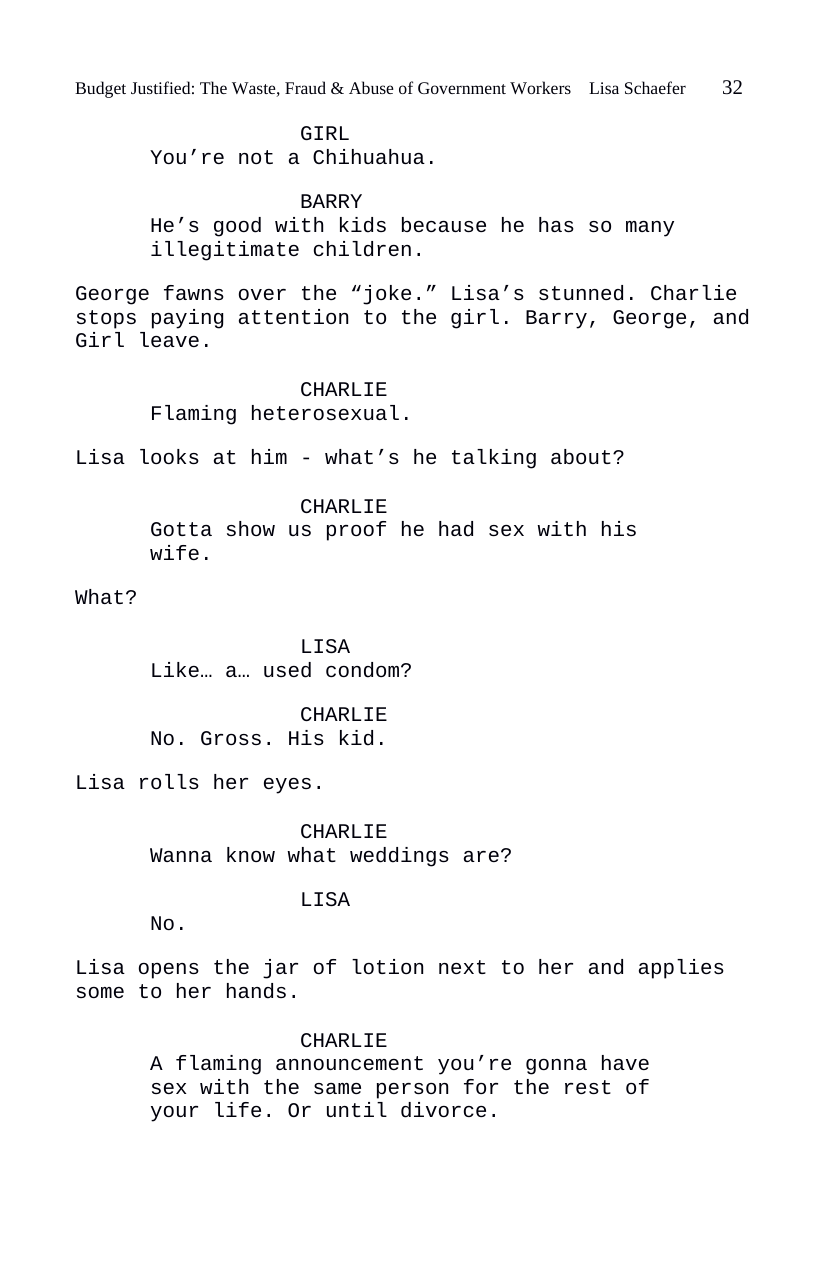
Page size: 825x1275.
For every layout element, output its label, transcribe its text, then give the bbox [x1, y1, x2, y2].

text George fawns over the “joke.” Lisa’s stunned. Charlie stops paying attention to the girl. Barry, George, and Girl leave. [75, 283, 750, 354]
text CHARLIE [75, 379, 750, 403]
text GIRL [75, 123, 750, 147]
text BARRY [75, 191, 750, 215]
text CHARLIE [75, 1029, 750, 1053]
text LISA [75, 889, 750, 913]
text He’s good with kids because he has so many illegitimate children. [150, 215, 675, 262]
text A flaming announcement you’re gonna have sex with the same person for the rest of your life. Or until divorce. [150, 1053, 675, 1124]
text Lisa rolls her eyes. [75, 772, 750, 796]
text Gotta show us proof he had sex with his wife. [150, 519, 675, 567]
text Like… a… used condom? [150, 660, 675, 683]
text Lisa opens the jar of lotion next to her and applies some to her hands. [75, 957, 750, 1004]
text What? [75, 587, 750, 611]
text Lisa looks at him - what’s he talking about? [75, 447, 750, 471]
text CHARLIE [75, 821, 750, 845]
text LISA [75, 636, 750, 660]
text You’re not a Chihuahua. [150, 147, 675, 170]
text CHARLIE [75, 496, 750, 519]
text No. [150, 913, 675, 936]
text Flaming heterosexual. [150, 403, 675, 426]
text Wanna know what weddings are? [150, 845, 675, 868]
text CHARLIE [75, 704, 750, 728]
text No. Gross. His kid. [150, 728, 675, 752]
